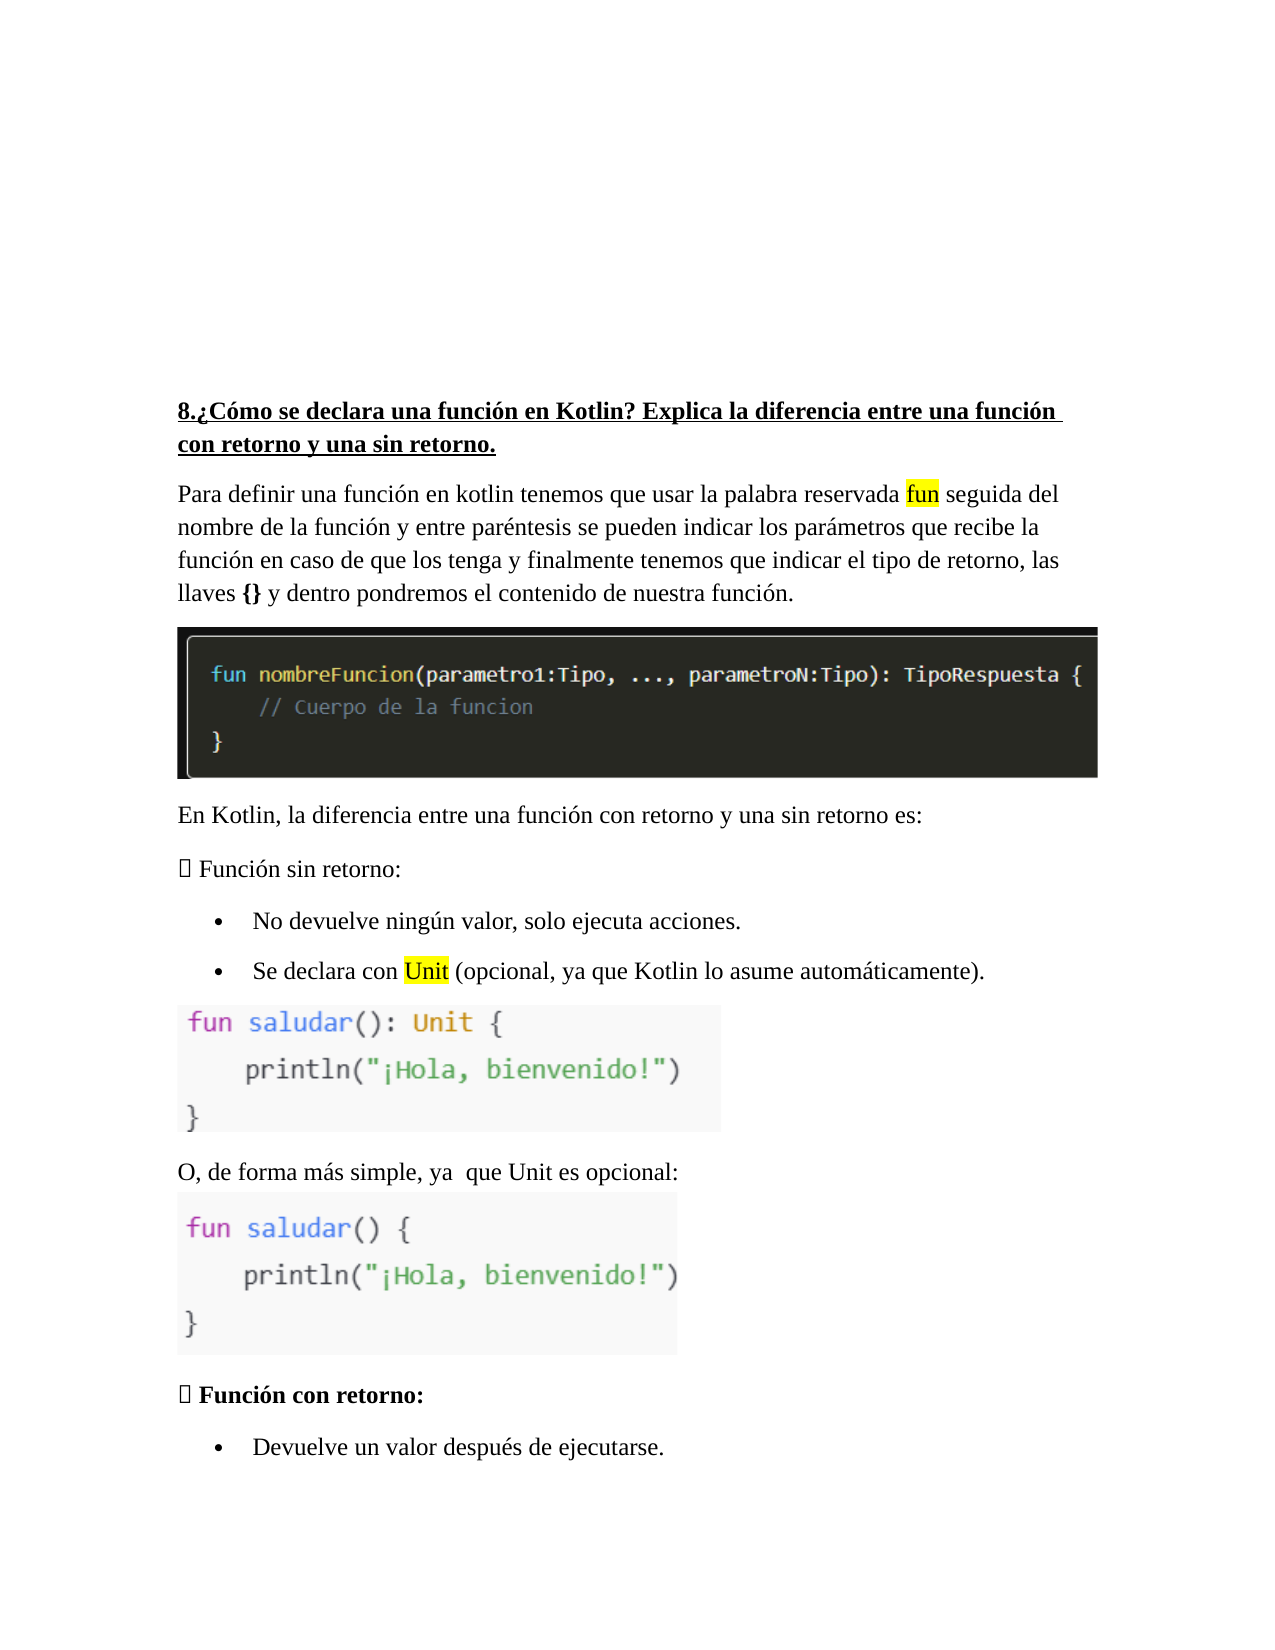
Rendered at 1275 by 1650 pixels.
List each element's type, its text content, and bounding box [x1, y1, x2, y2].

text O, de forma más simple, ya que Unit es opcional: [177, 1154, 1098, 1355]
text 🔹 Función sin retorno: [177, 850, 1098, 884]
text 8.¿Cómo se declara una función en Kotlin? Explica la diferencia entre una función con retorno y una sin retorno. [177, 396, 1098, 458]
list No devuelve ningún valor, solo ejecuta acciones. [215, 906, 1098, 935]
text En Kotlin, la diferencia entre una función con retorno y una sin retorno es: [177, 801, 1098, 829]
text Para definir una función en kotlin tenemos que usar la palabra reservada fun seguida del nombre de la función y entre paréntesis se pueden indicar los parámetros que recibe la función en caso de que los tenga y finalmente tenemos que indicar el tipo de retorno, las llaves {} y dentro pondremos el contenido de nuestra función. [177, 479, 1098, 607]
list Se declara con Unit (opcional, ya que Kotlin lo asume automáticamente). [215, 956, 1098, 984]
text 🔹 Función con retorno: [177, 1376, 1098, 1411]
list Devuelve un valor después de ejecutarse. [215, 1432, 1098, 1461]
